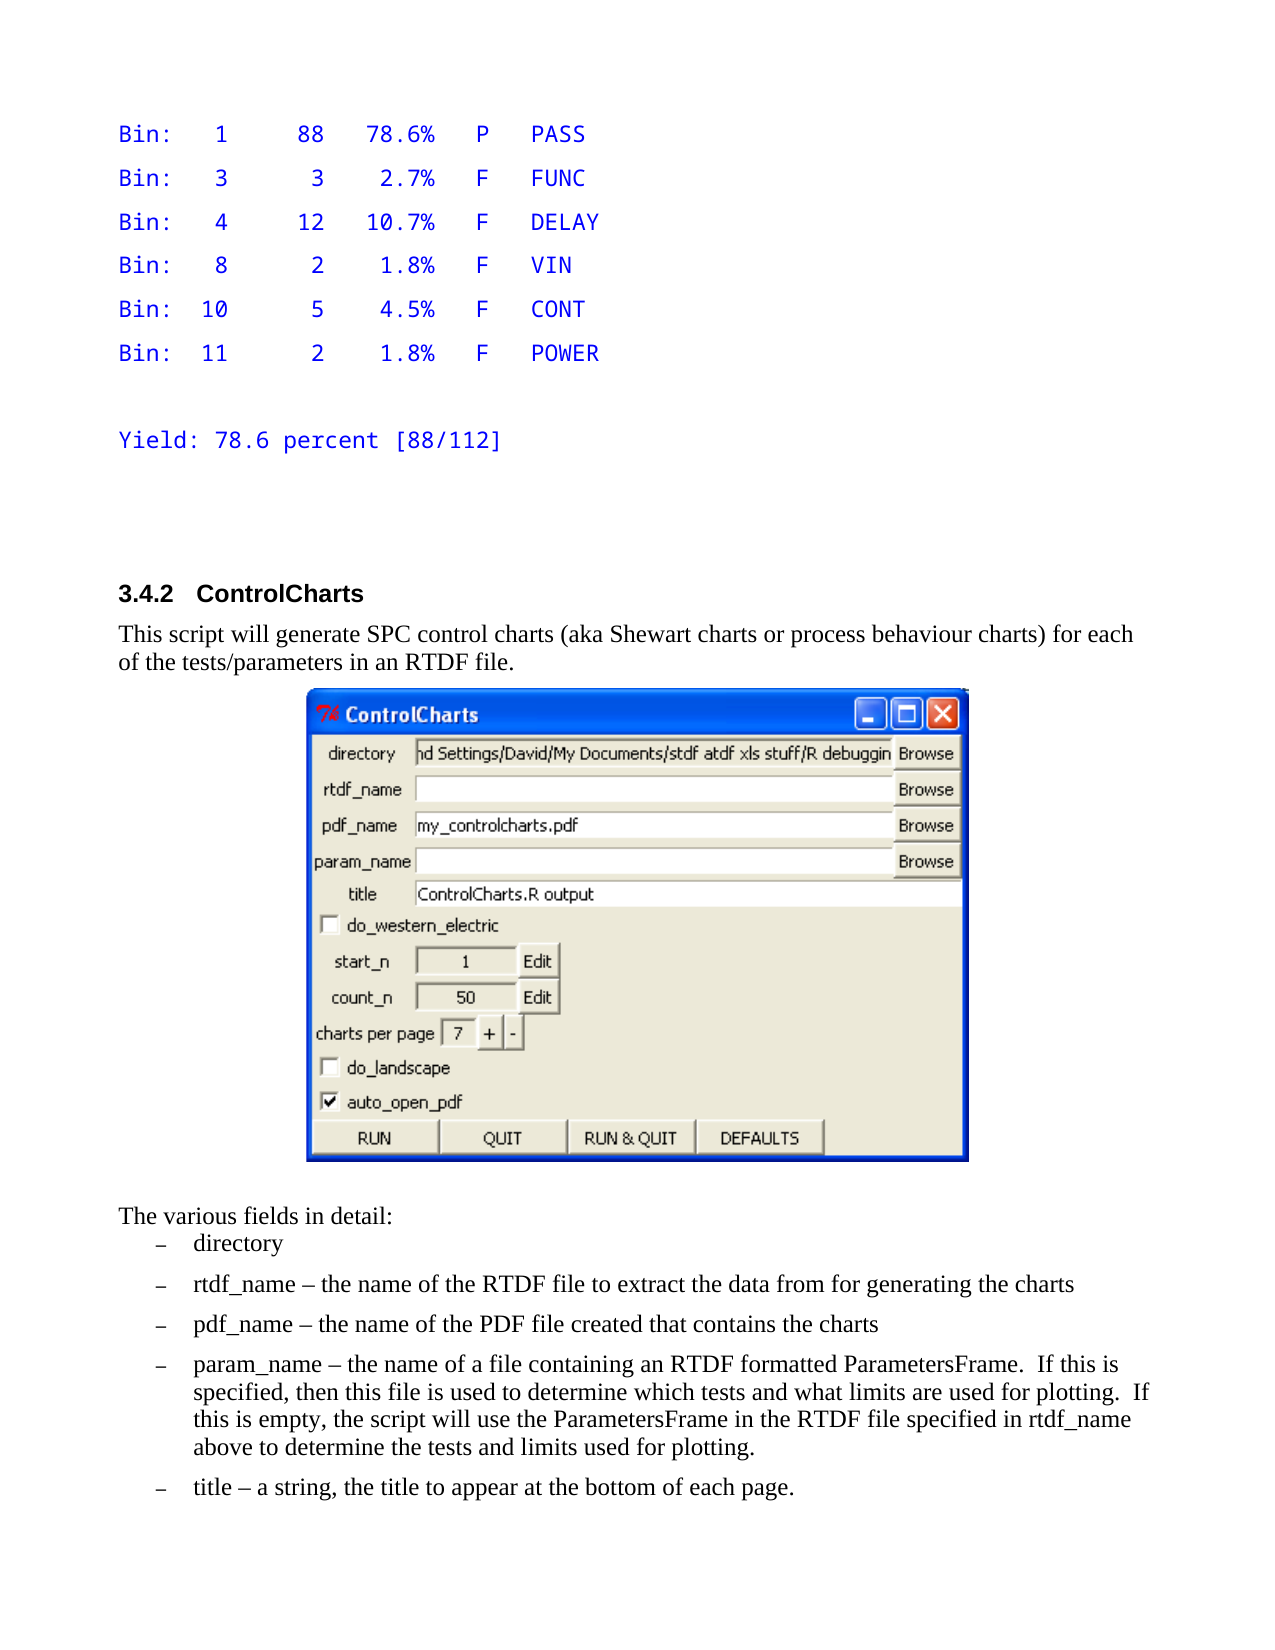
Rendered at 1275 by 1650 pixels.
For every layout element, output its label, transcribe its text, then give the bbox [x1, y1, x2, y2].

picture [306, 688, 969, 1162]
subtitle ControlCharts [118, 580, 1157, 608]
text Yield: 78.6 percent [88/112] [118, 424, 1157, 456]
text Bin: 3 3 2.7% F FUNC [118, 162, 1157, 193]
list directory [156, 1229, 1157, 1257]
text This script will generate SPC control charts (aka Shewart charts or process behaviour charts) for each of the tests/parameters in an RTDF file. [118, 620, 1157, 676]
text Bin: 1 88 78.6% P PASS [118, 118, 1157, 149]
text Bin: 11 2 1.8% F POWER [118, 337, 1157, 368]
list pdf_name – the name of the PDF file created that contains the charts [156, 1310, 1157, 1338]
text Bin: 4 12 10.7% F DELAY [118, 206, 1157, 237]
text Bin: 8 2 1.8% F VIN [118, 249, 1157, 281]
list rtdf_name – the name of the RTDF file to extract the data from for generating the charts [156, 1270, 1157, 1297]
list title – a string, the title to appear at the bottom of each page. [156, 1473, 1157, 1501]
text Bin: 10 5 4.5% F CONT [118, 293, 1157, 324]
list param_name – the name of a file containing an RTDF formatted ParametersFrame. If this is specified, then this file is used to determine which tests and what limits are used for plotting. If this is empty, the script will use the ParametersFrame in the RTDF file specified in rtdf_name above to determine the tests and limits used for plotting. [156, 1350, 1157, 1461]
text The various fields in detail: [118, 1202, 1157, 1229]
